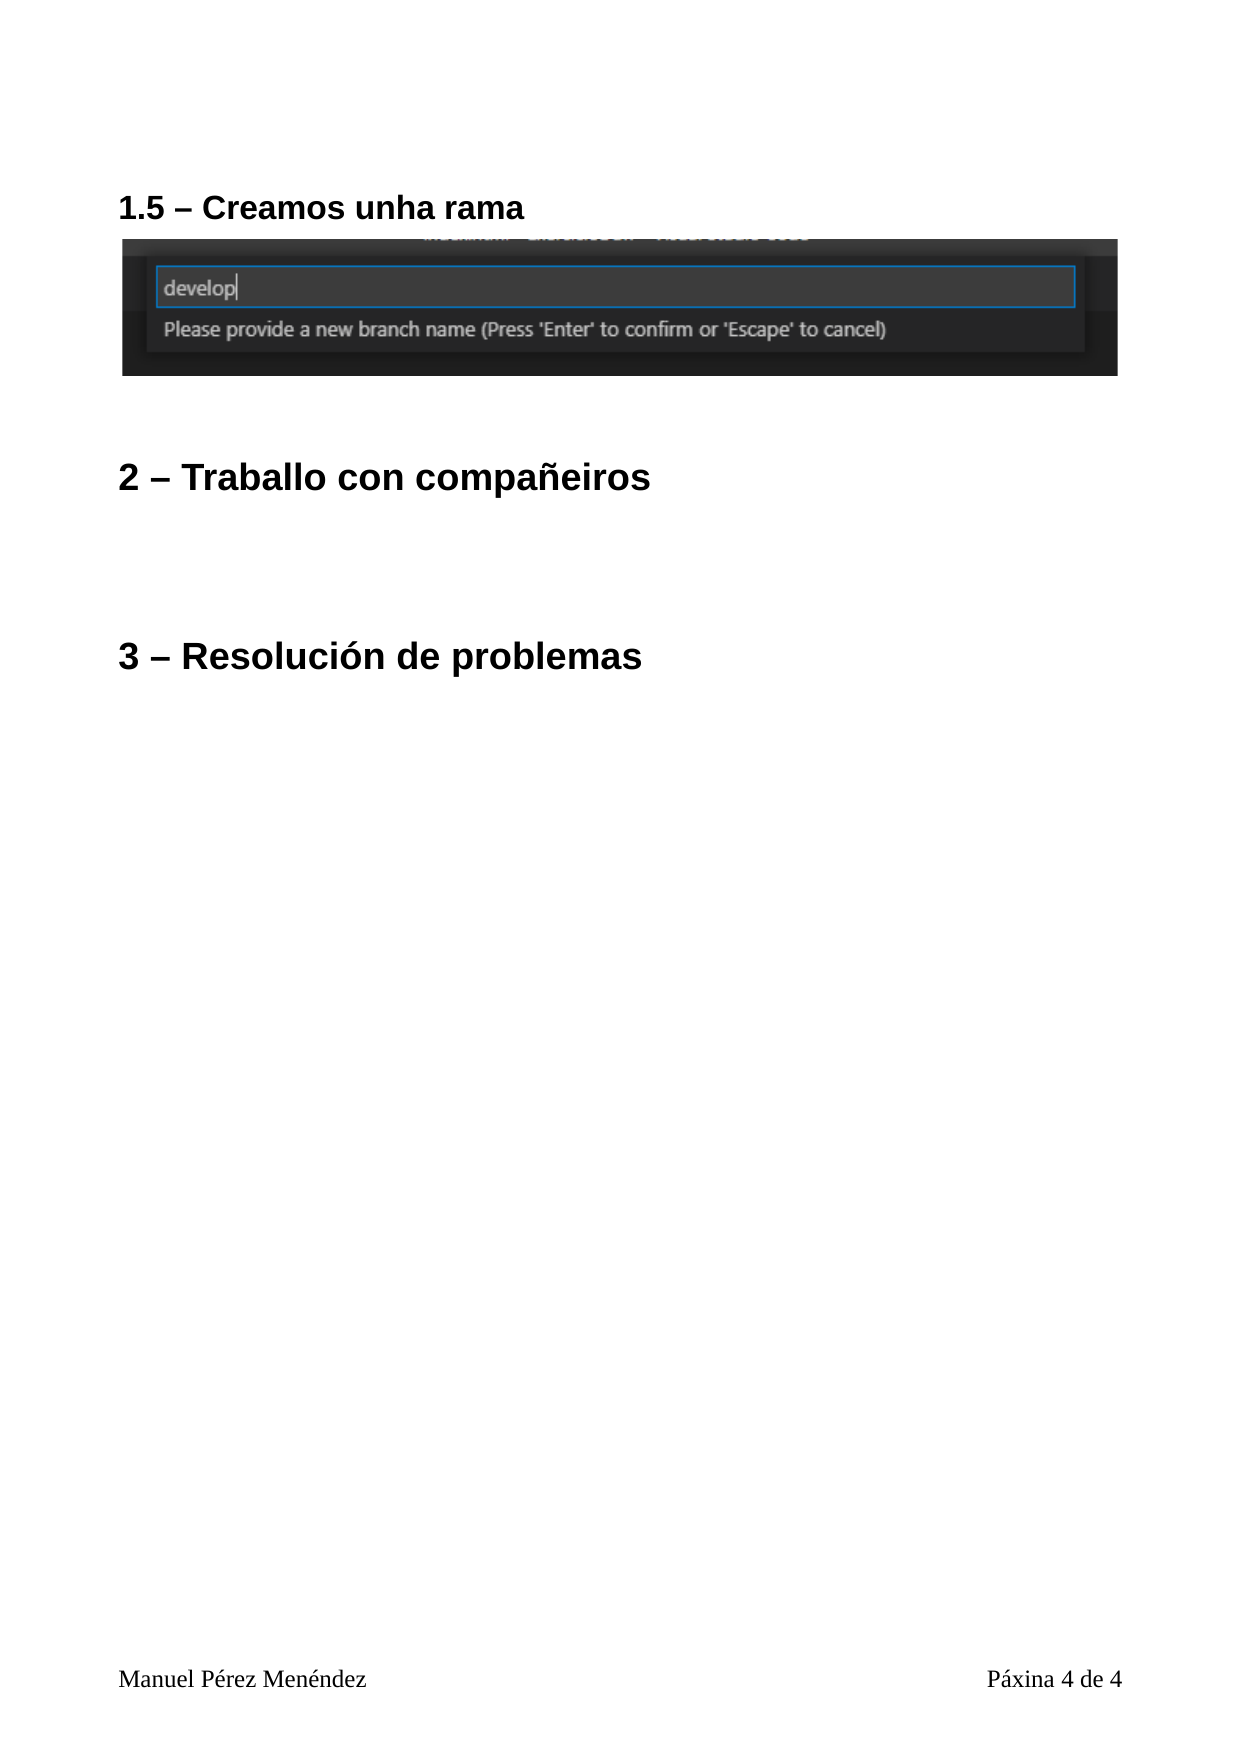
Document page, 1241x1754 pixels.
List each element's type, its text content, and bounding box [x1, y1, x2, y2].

picture [122, 239, 1118, 376]
subtitle 3 – Resolución de problemas [118, 634, 1122, 678]
subtitle 1.5 – Creamos unha rama [118, 188, 1122, 227]
subtitle 2 – Traballo con compañeiros [118, 455, 1122, 498]
